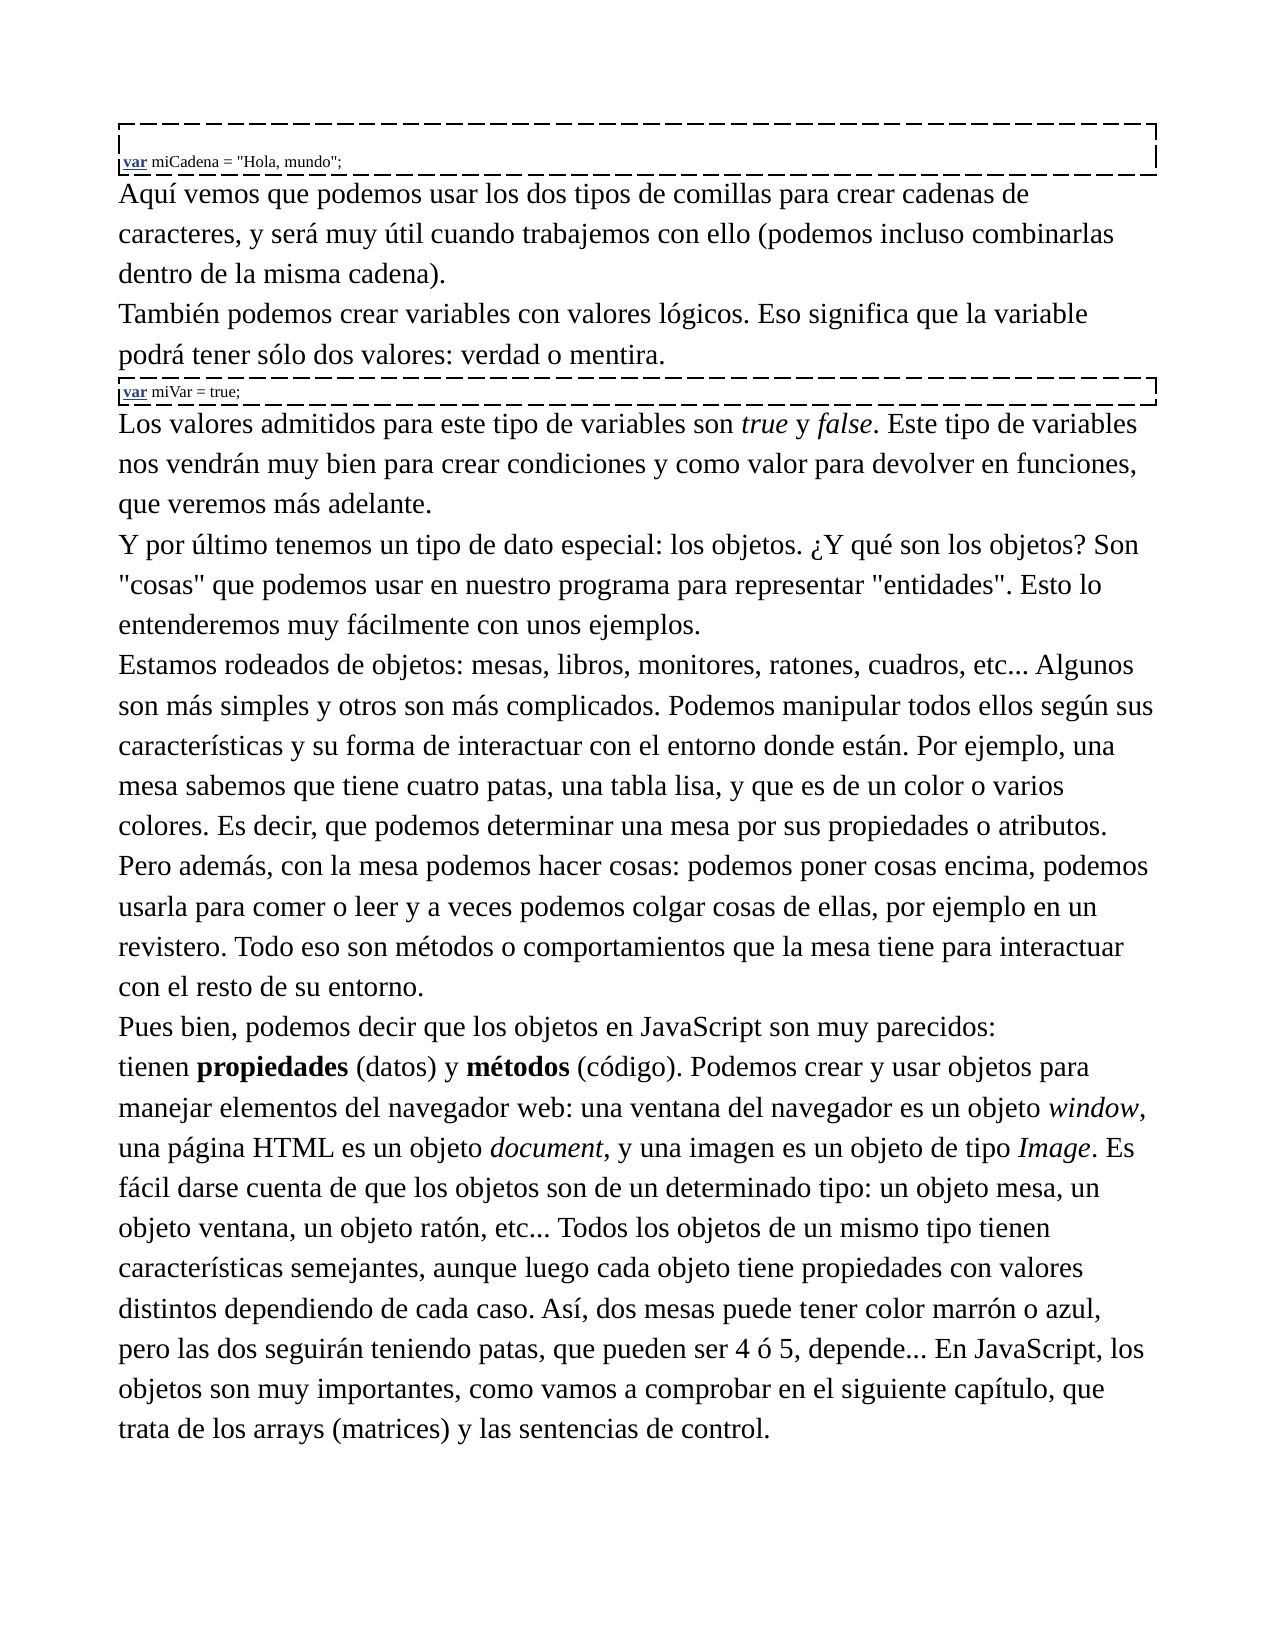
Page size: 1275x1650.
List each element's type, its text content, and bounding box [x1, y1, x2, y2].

text Pues bien, podemos decir que los objetos en JavaScript son muy parecidos: tienen propiedades (datos) y métodos (código). Podemos crear y usar objetos para manejar elementos del navegador web: una ventana del navegador es un objeto window, una página HTML es un objeto document, y una imagen es un objeto de tipo Image. Es fácil darse cuenta de que los objetos son de un determinado tipo: un objeto mesa, un objeto ventana, un objeto ratón, etc... Todos los objetos de un mismo tipo tienen características semejantes, aunque luego cada objeto tiene propiedades con valores distintos dependiendo de cada caso. Así, dos mesas puede tener color marrón o azul, pero las dos seguirán teniendo patas, que pueden ser 4 ó 5, depende... En JavaScript, los objetos son muy importantes, como vamos a comprobar en el siguiente capítulo, que trata de los arrays (matrices) y las sentencias de control. [118, 1009, 1157, 1445]
text var miVar = true; [118, 377, 1157, 406]
text También podemos crear variables con valores lógicos. Eso significa que la variable podrá tener sólo dos valores: verdad o mentira. [118, 297, 1157, 370]
text Y por último tenemos un tipo de dato especial: los objetos. ¿Y qué son los objetos? Son "cosas" que podemos usar en nuestro programa para representar "entidades". Esto lo entenderemos muy fácilmente con unos ejemplos. [118, 527, 1157, 641]
text Los valores admitidos para este tipo de variables son true y false. Este tipo de variables nos vendrán muy bien para crear condiciones y como valor para devolver en funciones, que veremos más adelante. [118, 406, 1157, 520]
text var miCadena = "Hola, mundo"; [118, 147, 1157, 176]
text Estamos rodeados de objetos: mesas, libros, monitores, ratones, cuadros, etc... Algunos son más simples y otros son más complicados. Podemos manipular todos ellos según sus características y su forma de interactuar con el entorno donde están. Por ejemplo, una mesa sabemos que tiene cuatro patas, una tabla lisa, y que es de un color o varios colores. Es decir, que podemos determinar una mesa por sus propiedades o atributos. Pero además, con la mesa podemos hacer cosas: podemos poner cosas encima, podemos usarla para comer o leer y a veces podemos colgar cosas de ellas, por ejemplo en un revistero. Todo eso son métodos o comportamientos que la mesa tiene para interactuar con el resto de su entorno. [118, 647, 1157, 1003]
text Aquí vemos que podemos usar los dos tipos de comillas para crear cadenas de caracteres, y será muy útil cuando trabajemos con ello (podemos incluso combinarlas dentro de la misma cadena). [118, 176, 1157, 290]
